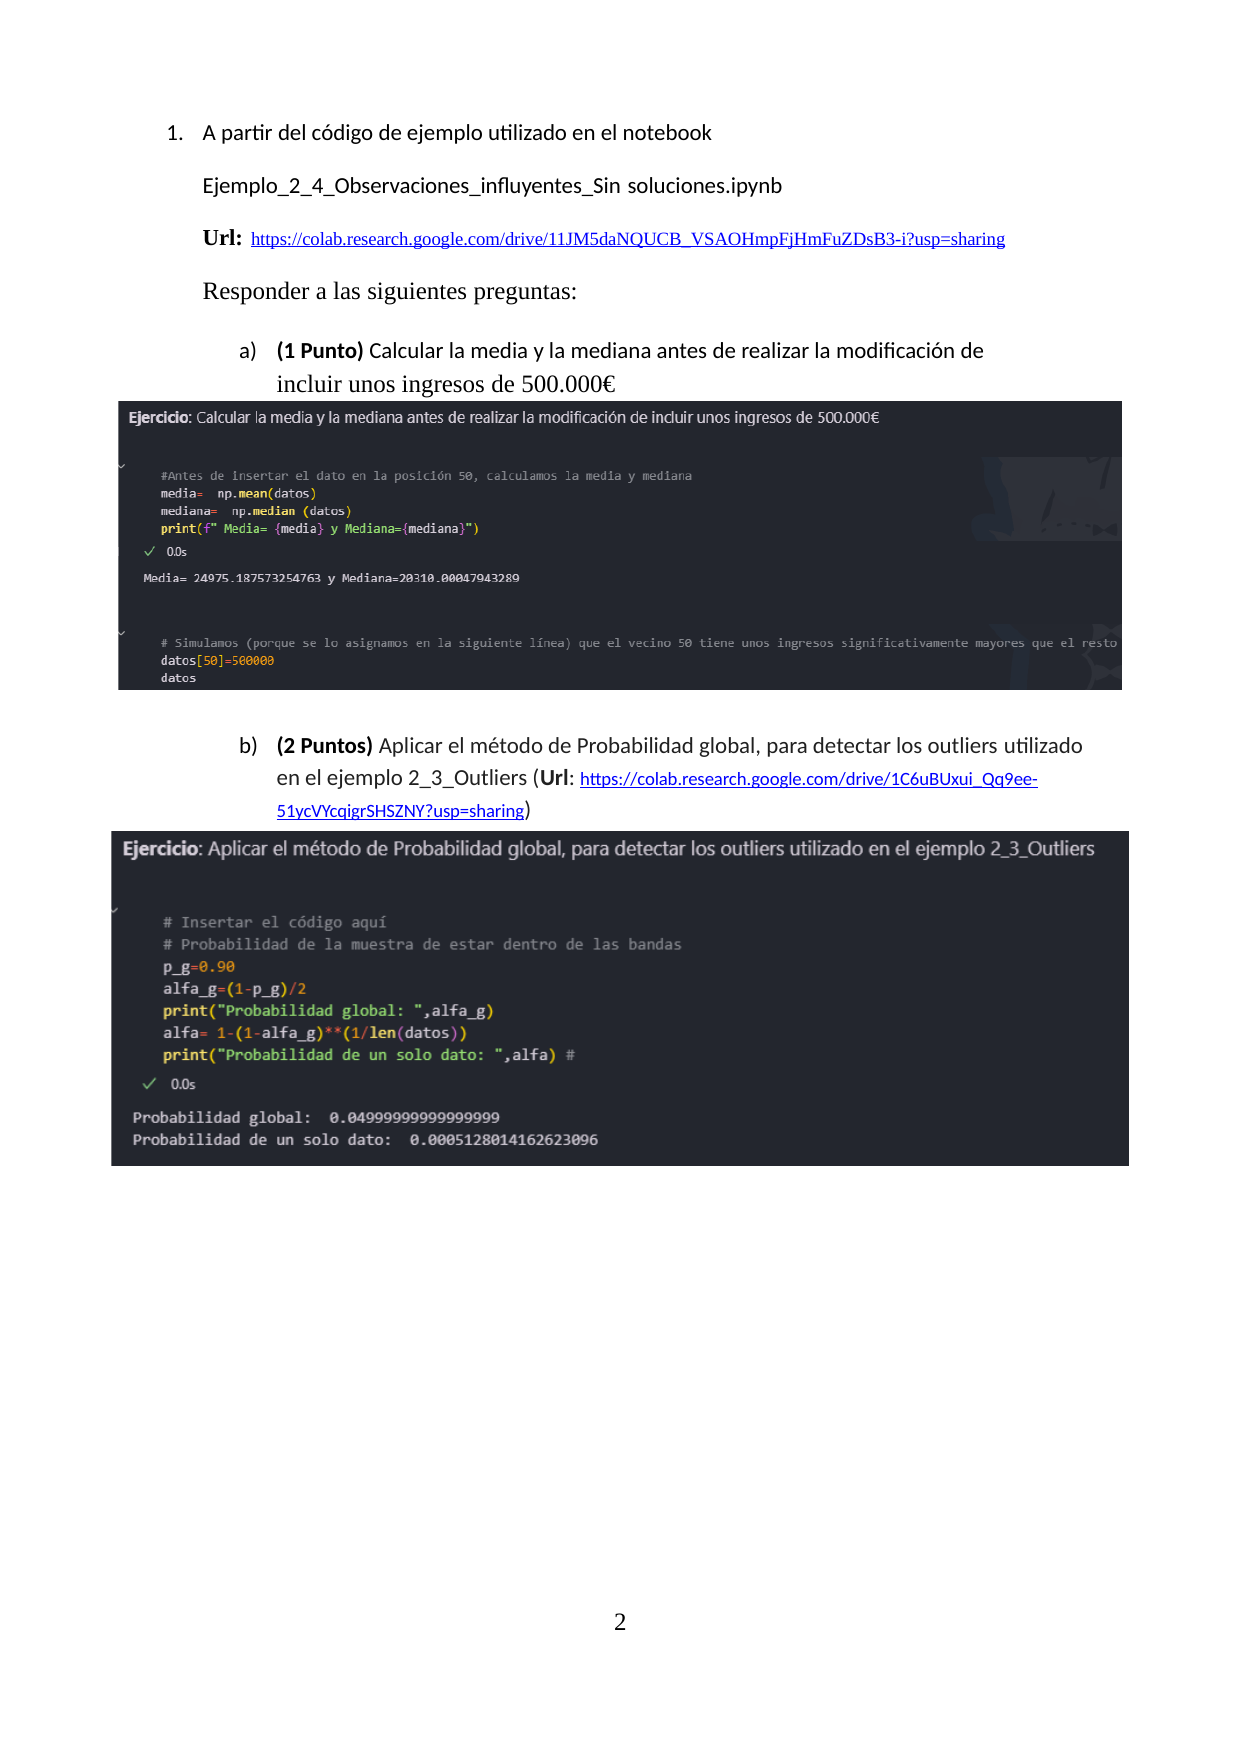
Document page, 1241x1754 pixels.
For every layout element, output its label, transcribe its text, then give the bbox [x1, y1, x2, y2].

picture [111, 831, 1129, 1166]
text Url: https://colab.research.google.com/drive/11JM5daNQUCB_VSAOHmpFjHmFuZDsB3-i?usp=sharing [202, 224, 1122, 250]
picture [118, 401, 1122, 690]
text Responder a las siguientes preguntas: [202, 276, 1122, 305]
list (2 Puntos) Aplicar el método de Probabilidad global, para detectar los outliers utilizado en el ejemplo 2_3_Outliers (Url: https://colab.research.google.com/drive/1C6uBUxui_Qq9ee-51ycVYcqigrSHSZNY?usp=sharing) [239, 731, 1097, 823]
list A partir del código de ejemplo utilizado en el notebook Ejemplo_2_4_Observaciones_influyentes_Sin soluciones.ipynb [166, 118, 882, 199]
text incluir unos ingresos de 500.000€ [276, 369, 1122, 397]
list (1 Punto) Calcular la media y la mediana antes de realizar la modificación de [239, 336, 1122, 364]
